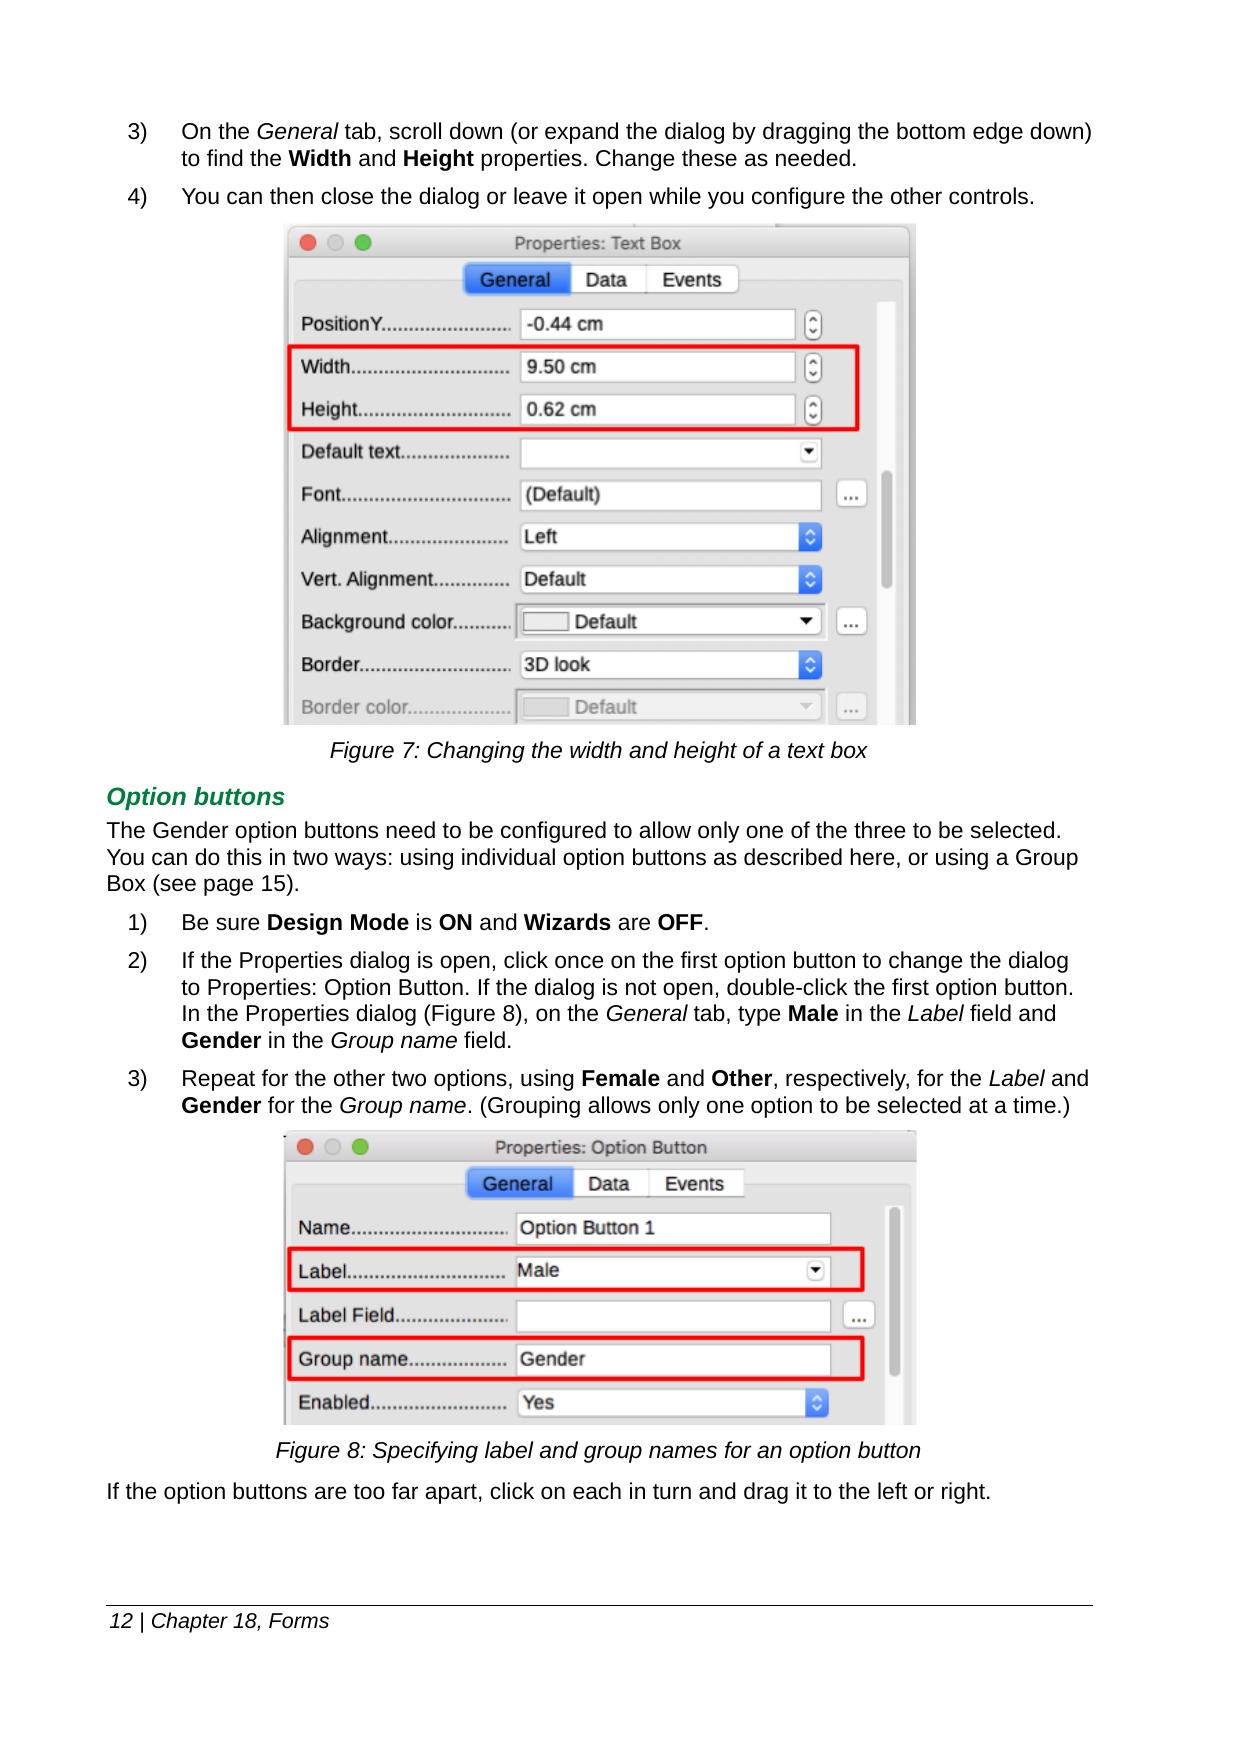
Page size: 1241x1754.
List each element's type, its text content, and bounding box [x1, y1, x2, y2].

list Be sure Design Mode is ON and Wizards are OFF. [148, 909, 1093, 935]
list Repeat for the other two options, using Female and Other, respectively, for the Label and Gender for the Group name. (Grouping allows only one option to be selected at a time.) [148, 1065, 1093, 1118]
picture [282, 222, 916, 725]
list The Gender option buttons need to be configured to allow only one of the three to be selected. You can do this in two ways: using individual option buttons as described here, or using a Group Box (see page 15). [106, 817, 1093, 896]
list You can then close the dialog or leave it open while you configure the other controls. [148, 183, 1093, 210]
text Figure 8: Specifying label and group names for an option button [256, 1437, 943, 1463]
subtitle Option buttons [106, 782, 1093, 811]
text If the option buttons are too far apart, click on each in turn and drag it to the left or right. [106, 1478, 1093, 1504]
text Figure 7: Changing the width and height of a text box [283, 737, 916, 763]
list On the General tab, scroll down (or expand the dialog by dragging the bottom edge down) to find the Width and Height properties. Change these as needed. [148, 118, 1093, 171]
picture [282, 1130, 917, 1425]
list If the Properties dialog is open, click once on the first option button to change the dialog to Properties: Option Button. If the dialog is not open, double-click the first option button. In the Properties dialog (Figure 8), on the General tab, type Male in the Label field and Gender in the Group name field. [148, 947, 1093, 1053]
